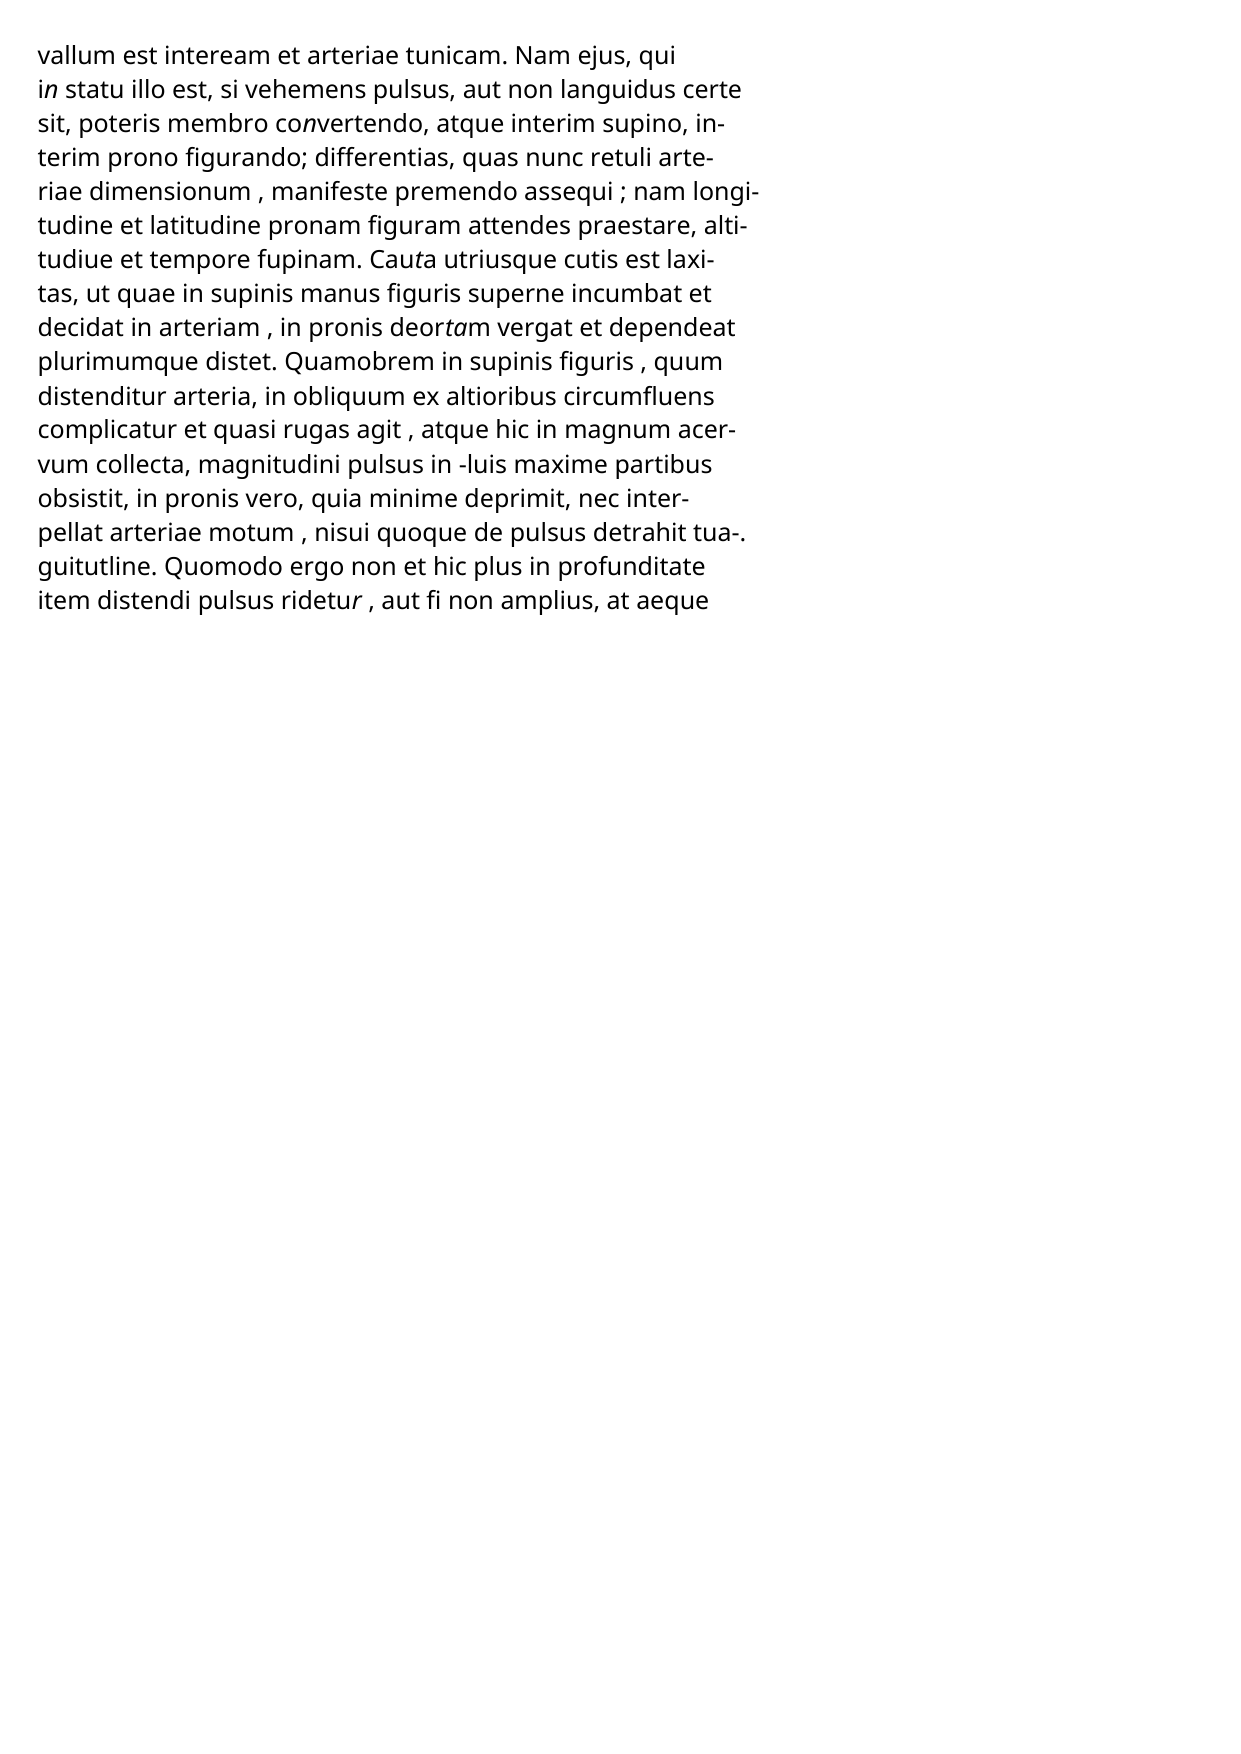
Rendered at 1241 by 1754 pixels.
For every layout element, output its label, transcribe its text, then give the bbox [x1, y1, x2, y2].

text vallum est inteream et arteriae tunicam. Nam ejus, qui in statu illo est, si vehemens pulsus, aut non languidus certe sit, poteris membro convertendo, atque interim supino, in- terim prono figurando; differentias, quas nunc retuli arte- riae dimensionum , manifeste premendo assequi ; nam longi- tudine et latitudine pronam figuram attendes praestare, alti- tudiue et tempore fupinam. Cauta utriusque cutis est laxi- tas, ut quae in supinis manus figuris superne incumbat et decidat in arteriam , in pronis deortam vergat et dependeat plurimumque distet. Quamobrem in supinis figuris , quum distenditur arteria, in obliquum ex altioribus circumfluens complicatur et quasi rugas agit , atque hic in magnum acer- vum collecta, magnitudini pulsus in -luis maxime partibus obsistit, in pronis vero, quia minime deprimit, nec inter- pellat arteriae motum , nisui quoque de pulsus detrahit tua-. guitutline. Quomodo ergo non et hic plus in profunditate item distendi pulsus ridetur , aut fi non amplius, at aeque [37, 37, 1203, 617]
